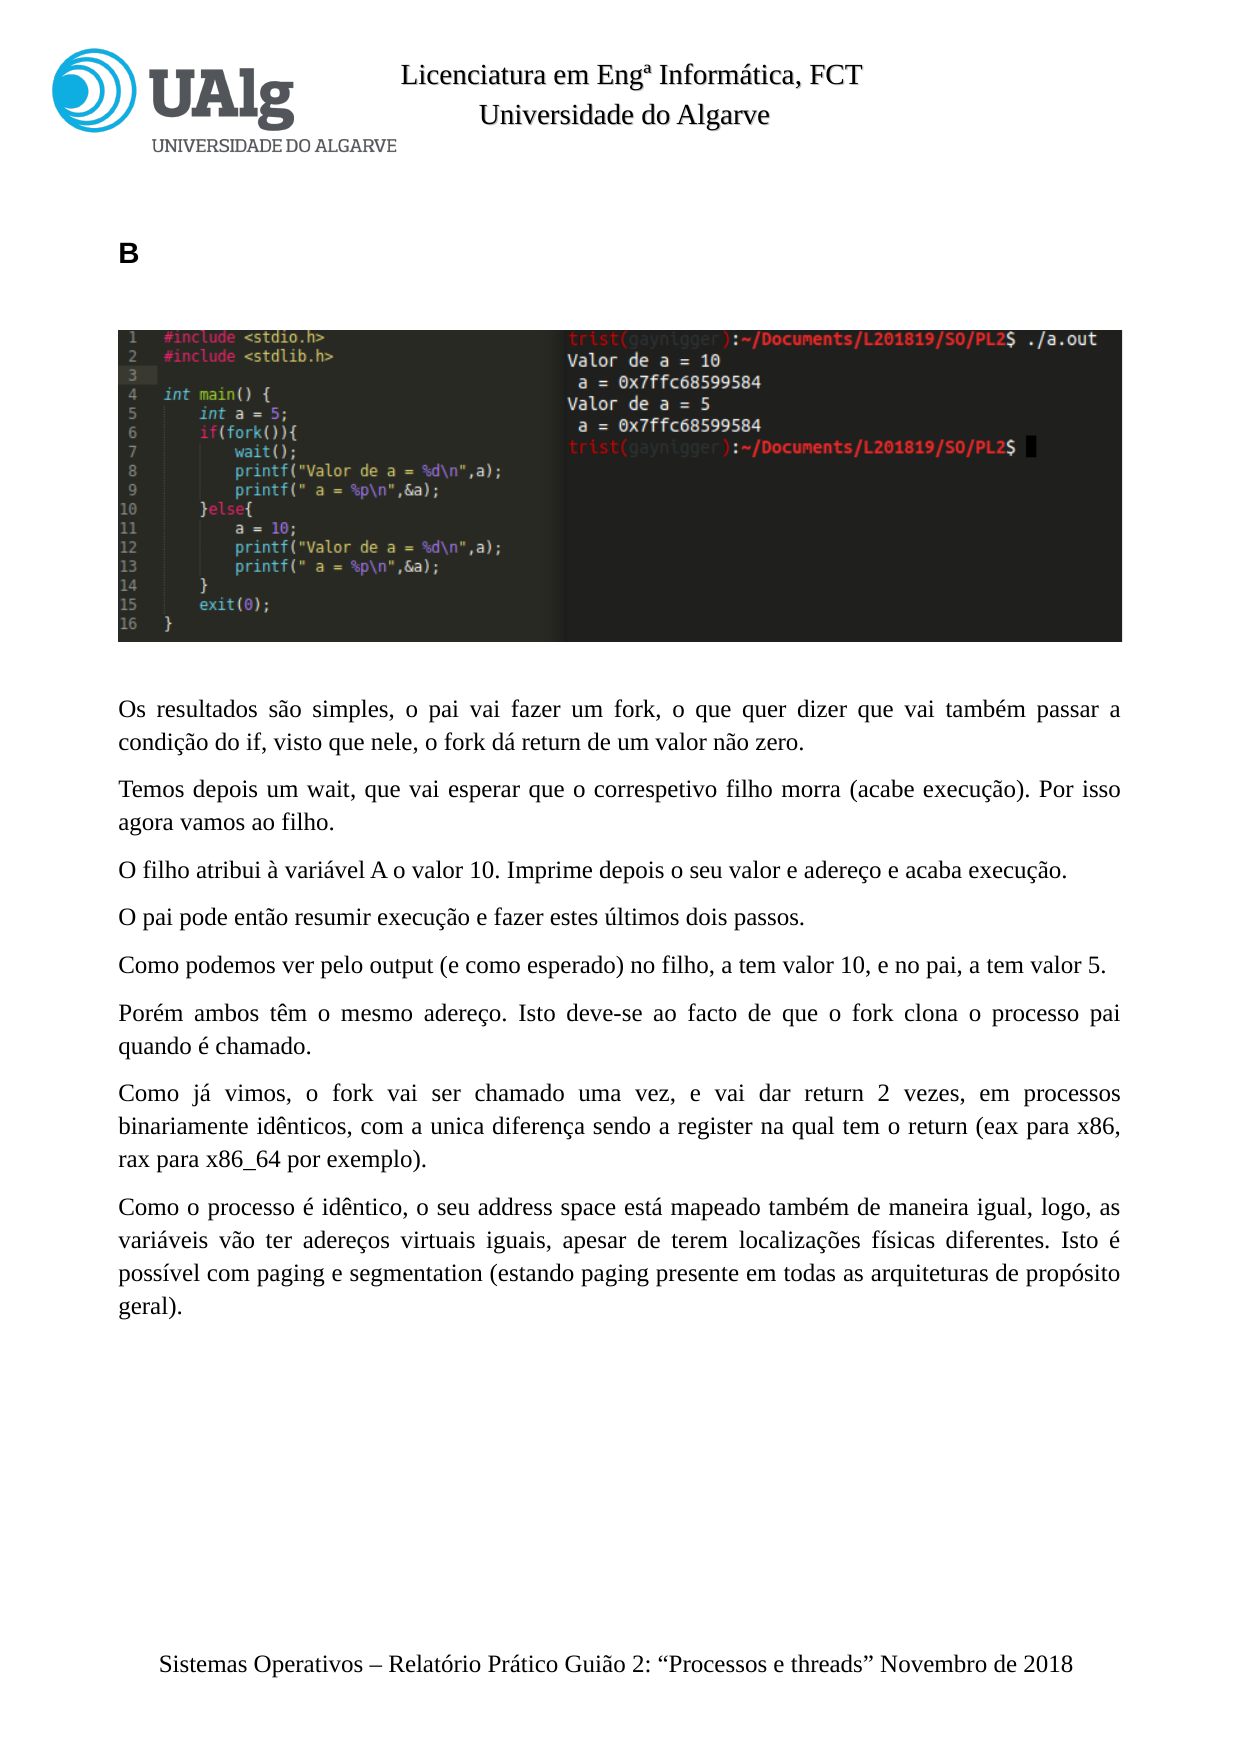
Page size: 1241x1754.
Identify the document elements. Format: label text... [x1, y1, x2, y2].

text Como já vimos, o fork vai ser chamado uma vez, e vai dar return 2 vezes, em processos binariamente idênticos, com a unica diferença sendo a register na qual tem o return (eax para x86, rax para x86_64 por exemplo). [118, 1078, 1122, 1173]
text Porém ambos têm o mesmo adereço. Isto deve-se ao facto de que o fork clona o processo pai quando é chamado. [118, 998, 1122, 1059]
picture [118, 330, 1123, 642]
text Temos depois um wait, que vai esperar que o correspetivo filho morra (acabe execução). Por isso agora vamos ao filho. [118, 774, 1122, 836]
text O filho atribui à variável A o valor 10. Imprime depois o seu valor e adereço e acaba execução. [118, 855, 1122, 884]
picture [40, 36, 397, 153]
subtitle B [118, 236, 1122, 270]
text Como podemos ver pelo output (e como esperado) no filho, a tem valor 10, e no pai, a tem valor 5. [118, 950, 1122, 979]
text Os resultados são simples, o pai vai fazer um fork, o que quer dizer que vai também passar a condição do if, visto que nele, o fork dá return de um valor não zero. [118, 694, 1122, 755]
text O pai pode então resumir execução e fazer estes últimos dois passos. [118, 902, 1122, 931]
text Como o processo é idêntico, o seu address space está mapeado também de maneira igual, logo, as variáveis vão ter adereços virtuais iguais, apesar de terem localizações físicas diferentes. Isto é possível com paging e segmentation (estando paging presente em todas as arquiteturas de propósito geral). [118, 1192, 1122, 1320]
